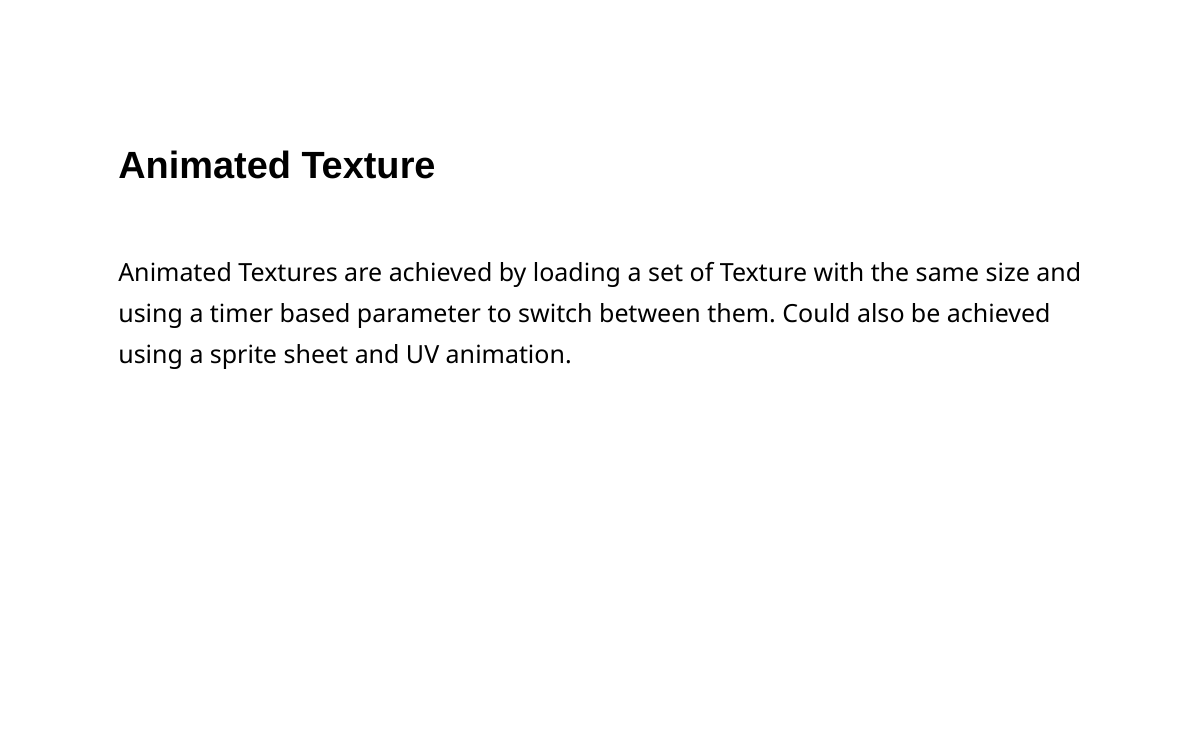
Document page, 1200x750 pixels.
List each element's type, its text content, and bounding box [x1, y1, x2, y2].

subtitle Animated Texture [118, 143, 1082, 187]
text Animated Textures are achieved by loading a set of Texture with the same size and using a timer based parameter to switch between them. Could also be achieved using a sprite sheet and UV animation. [118, 255, 1082, 370]
